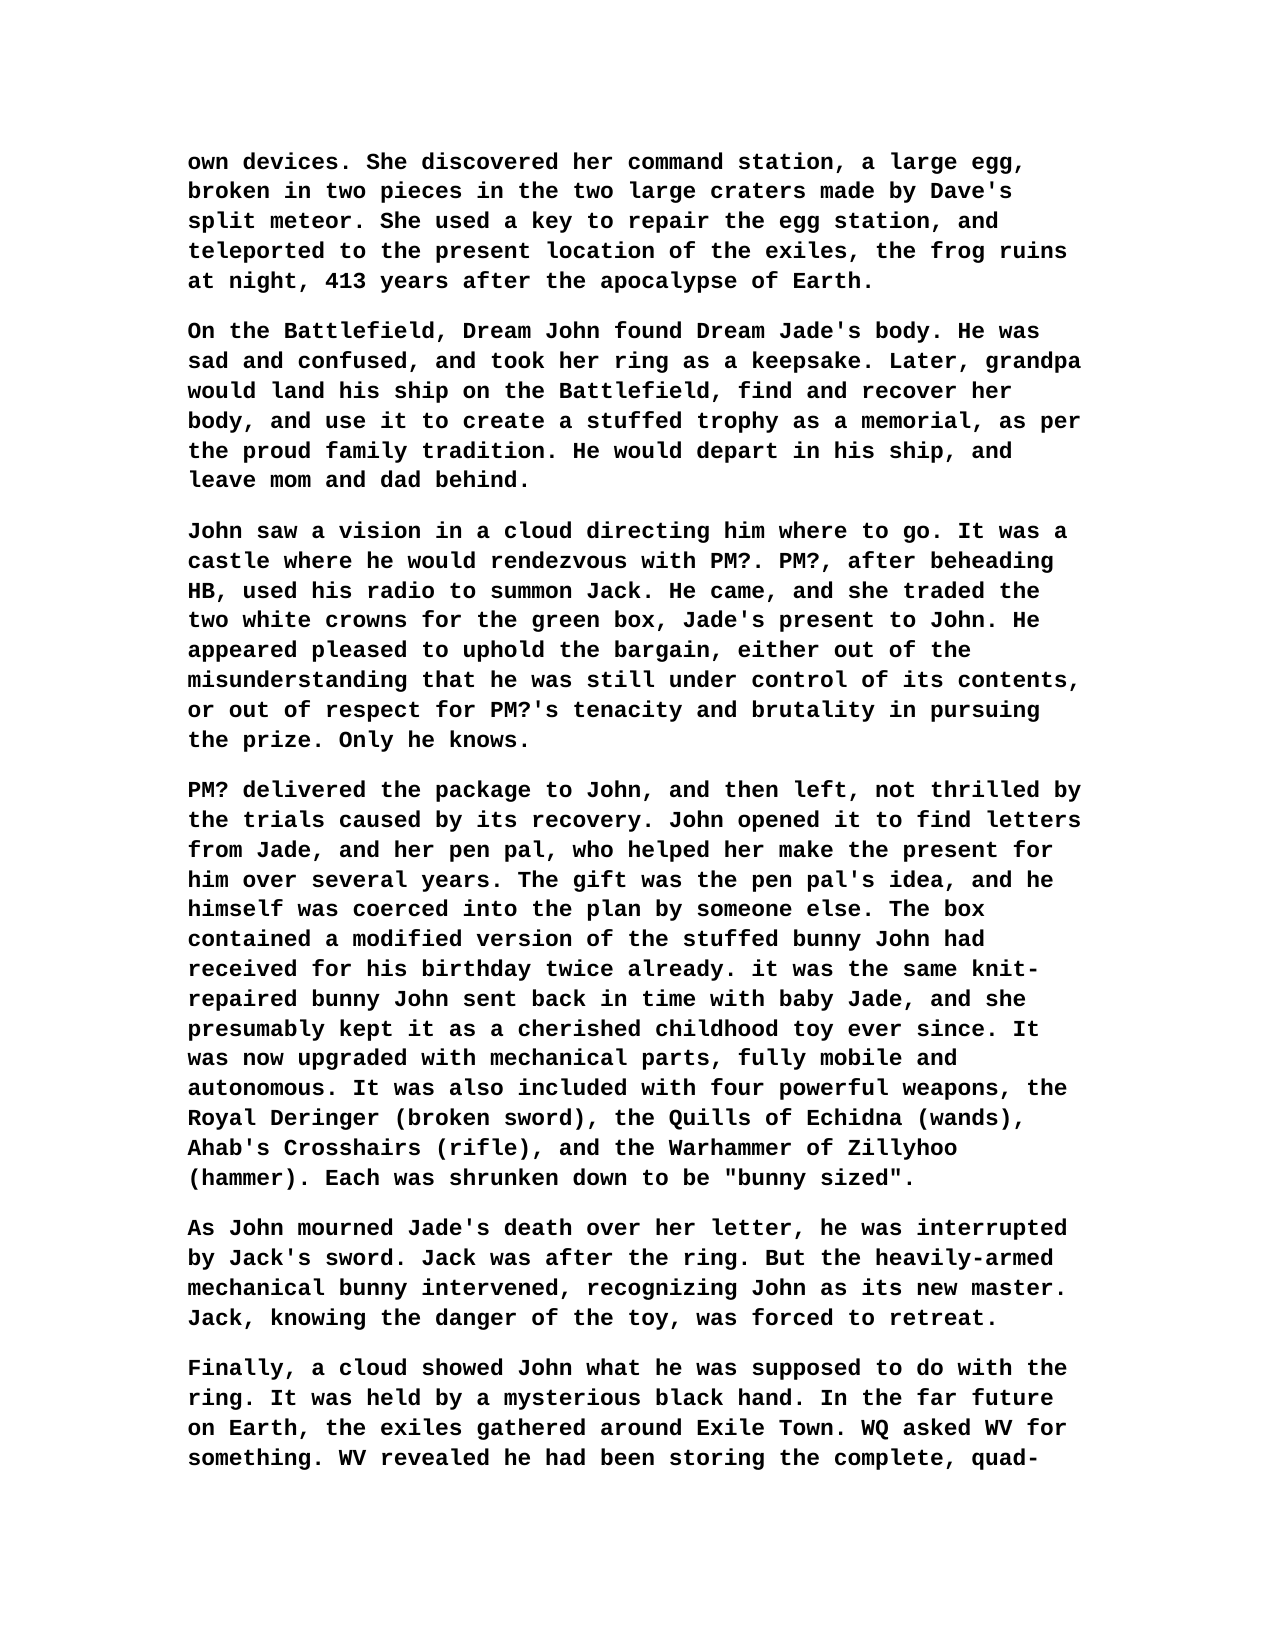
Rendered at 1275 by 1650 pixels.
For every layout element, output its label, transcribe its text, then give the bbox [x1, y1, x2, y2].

text John saw a vision in a cloud directing him where to go. It was a castle where he would rendezvous with PM?. PM?, after beheading HB, used his radio to summon Jack. He came, and she traded the two white crowns for the green box, Jade's present to John. He appeared pleased to uphold the bargain, either out of the misunderstanding that he was still under control of its contents, or out of respect for PM?'s tenacity and brutality in pursuing the prize. Only he knows. [187, 519, 1087, 754]
text On the Battlefield, Dream John found Dream Jade's body. He was sad and confused, and took her ring as a keepsake. Later, grandpa would land his ship on the Battlefield, find and recover her body, and use it to create a stuffed trophy as a memorial, as per the proud family tradition. He would depart in his ship, and leave mom and dad behind. [187, 320, 1087, 495]
text PM? delivered the package to John, and then left, not thrilled by the trials caused by its recovery. John opened it to find letters from Jade, and her pen pal, who helped her make the present for him over several years. The gift was the pen pal's idea, and he himself was coerced into the plan by someone else. The box contained a modified version of the stuffed bunny John had received for his birthday twice already. it was the same knit-repaired bunny John sent back in time with baby Jade, and she presumably kept it as a cherished childhood toy ever since. It was now upgraded with mechanical parts, fully mobile and autonomous. It was also included with four powerful weapons, the Royal Deringer (broken sword), the Quills of Echidna (wands), Ahab's Crosshairs (rifle), and the Warhammer of Zillyhoo (hammer). Each was shrunken down to be "bunny sized". [187, 778, 1087, 1192]
text own devices. She discovered her command station, a large egg, broken in two pieces in the two large craters made by Dave's split meteor. She used a key to repair the egg station, and teleported to the present location of the exiles, the frog ruins at night, 413 years after the apocalypse of Earth. [187, 150, 1087, 295]
text As John mourned Jade's death over her letter, he was interrupted by Jack's sword. Jack was after the ring. But the heavily-armed mechanical bunny intervened, recognizing John as its new master. Jack, knowing the danger of the toy, was forced to retreat. [187, 1216, 1087, 1332]
text Finally, a cloud showed John what he was supposed to do with the ring. It was held by a mysterious black hand. In the far future on Earth, the exiles gathered around Exile Town. WQ asked WV for something. WV revealed he had been storing the complete, quad- [187, 1356, 1087, 1472]
